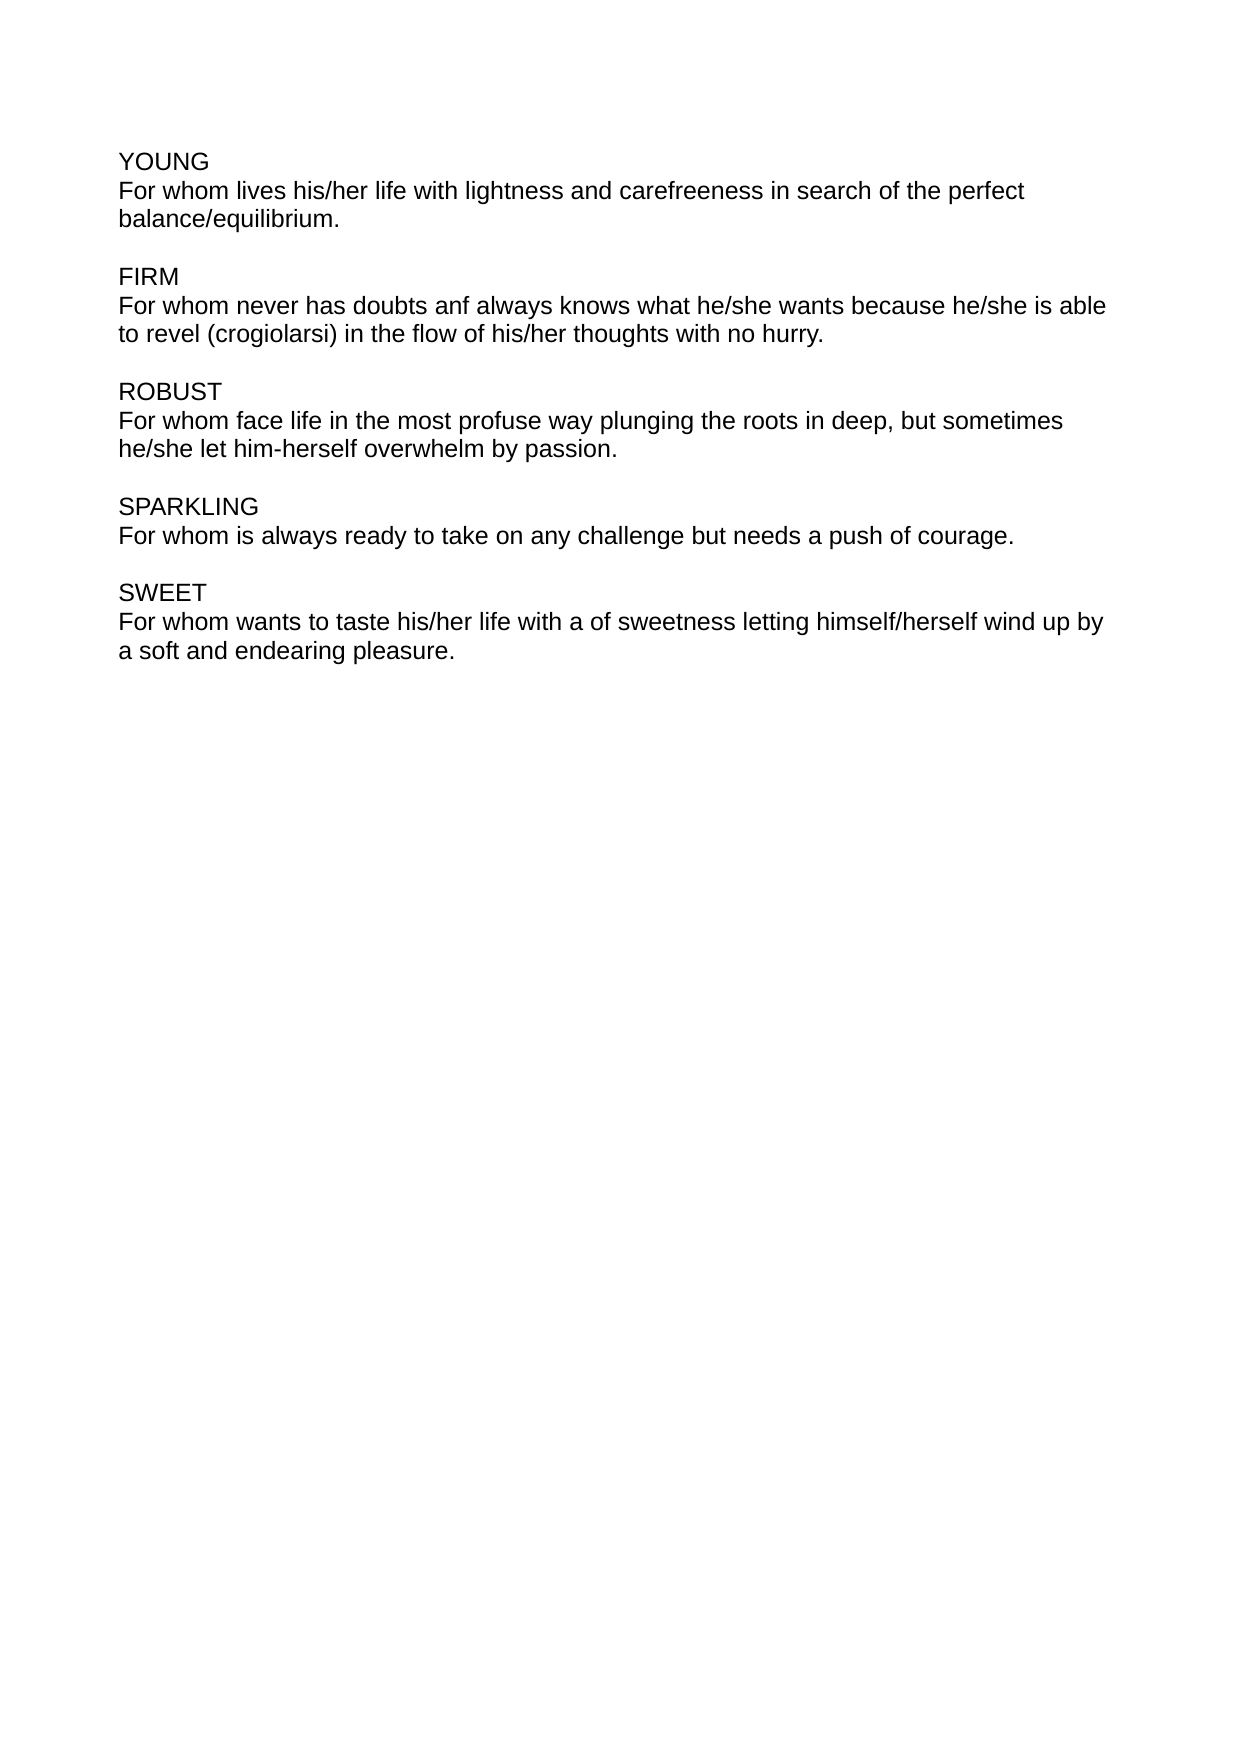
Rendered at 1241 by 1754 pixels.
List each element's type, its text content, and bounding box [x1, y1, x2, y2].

text For whom lives his/her life with lightness and carefreeness in search of the perfect balance/equilibrium. [118, 176, 1122, 233]
text For whom wants to taste his/her life with a of sweetness letting himself/herself wind up by a soft and endearing pleasure. [118, 607, 1122, 664]
text YOUNG [118, 147, 1122, 176]
text For whom never has doubts anf always knows what he/she wants because he/she is able to revel (crogiolarsi) in the flow of his/her thoughts with no hurry. [118, 291, 1122, 348]
text For whom is always ready to take on any challenge but needs a push of courage. [118, 521, 1122, 549]
text SPARKLING [118, 492, 1122, 521]
text SWEET [118, 578, 1122, 607]
text For whom face life in the most profuse way plunging the roots in deep, but sometimes he/she let him-herself overwhelm by passion. [118, 406, 1122, 463]
text ROBUST [118, 377, 1122, 406]
text FIRM [118, 262, 1122, 291]
